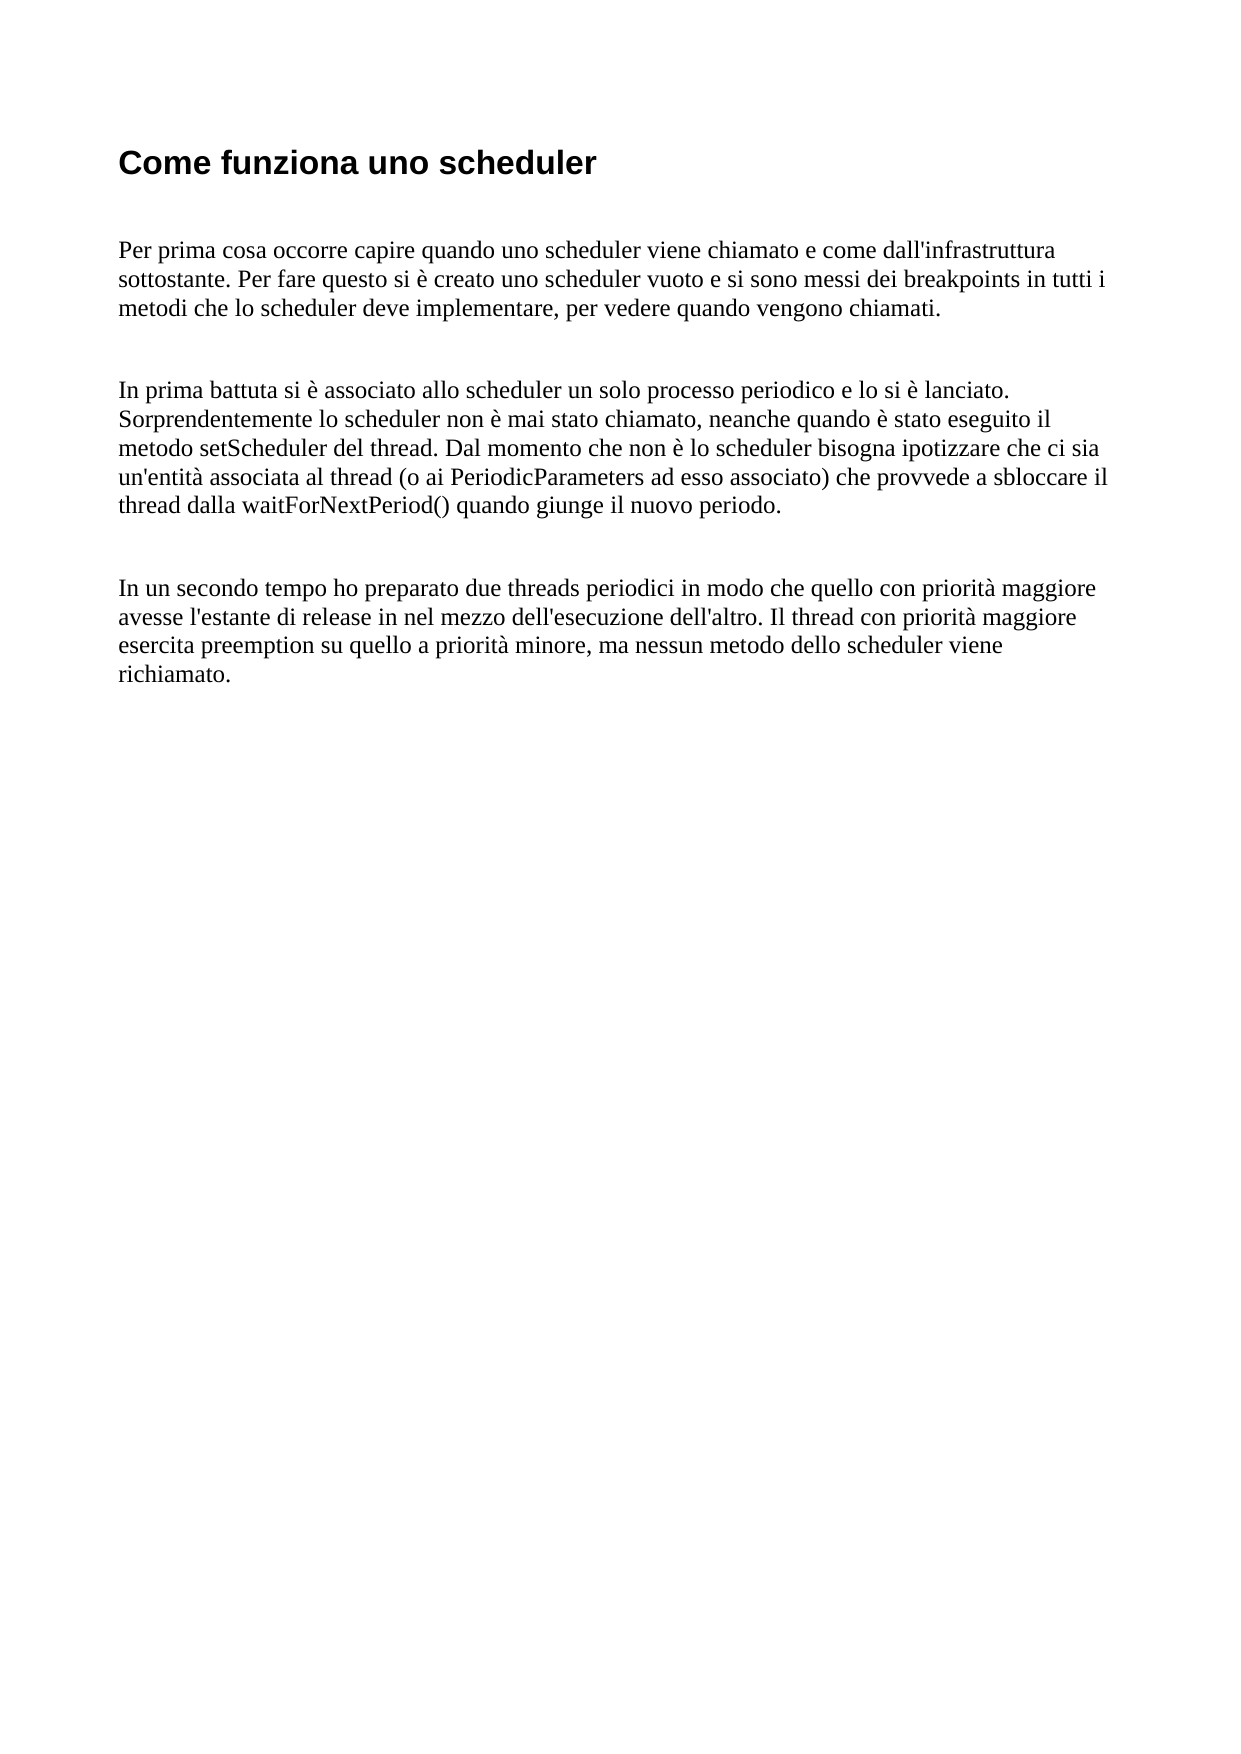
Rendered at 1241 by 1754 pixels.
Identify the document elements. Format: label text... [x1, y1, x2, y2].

text Per prima cosa occorre capire quando uno scheduler viene chiamato e come dall'infrastruttura sottostante. Per fare questo si è creato uno scheduler vuoto e si sono messi dei breakpoints in tutti i metodi che lo scheduler deve implementare, per vedere quando vengono chiamati. [118, 236, 1122, 322]
text In un secondo tempo ho preparato due threads periodici in modo che quello con priorità maggiore avesse l'estante di release in nel mezzo dell'esecuzione dell'altro. Il thread con priorità maggiore esercita preemption su quello a priorità minore, ma nessun metodo dello scheduler viene richiamato. [118, 573, 1122, 688]
text In prima battuta si è associato allo scheduler un solo processo periodico e lo si è lanciato. Sorprendentemente lo scheduler non è mai stato chiamato, neanche quando è stato eseguito il metodo setScheduler del thread. Dal momento che non è lo scheduler bisogna ipotizzare che ci sia un'entità associata al thread (o ai PeriodicParameters ad esso associato) che provvede a sbloccare il thread dalla waitForNextPeriod() quando giunge il nuovo periodo. [118, 376, 1122, 519]
subtitle Come funziona uno scheduler [118, 143, 1122, 182]
